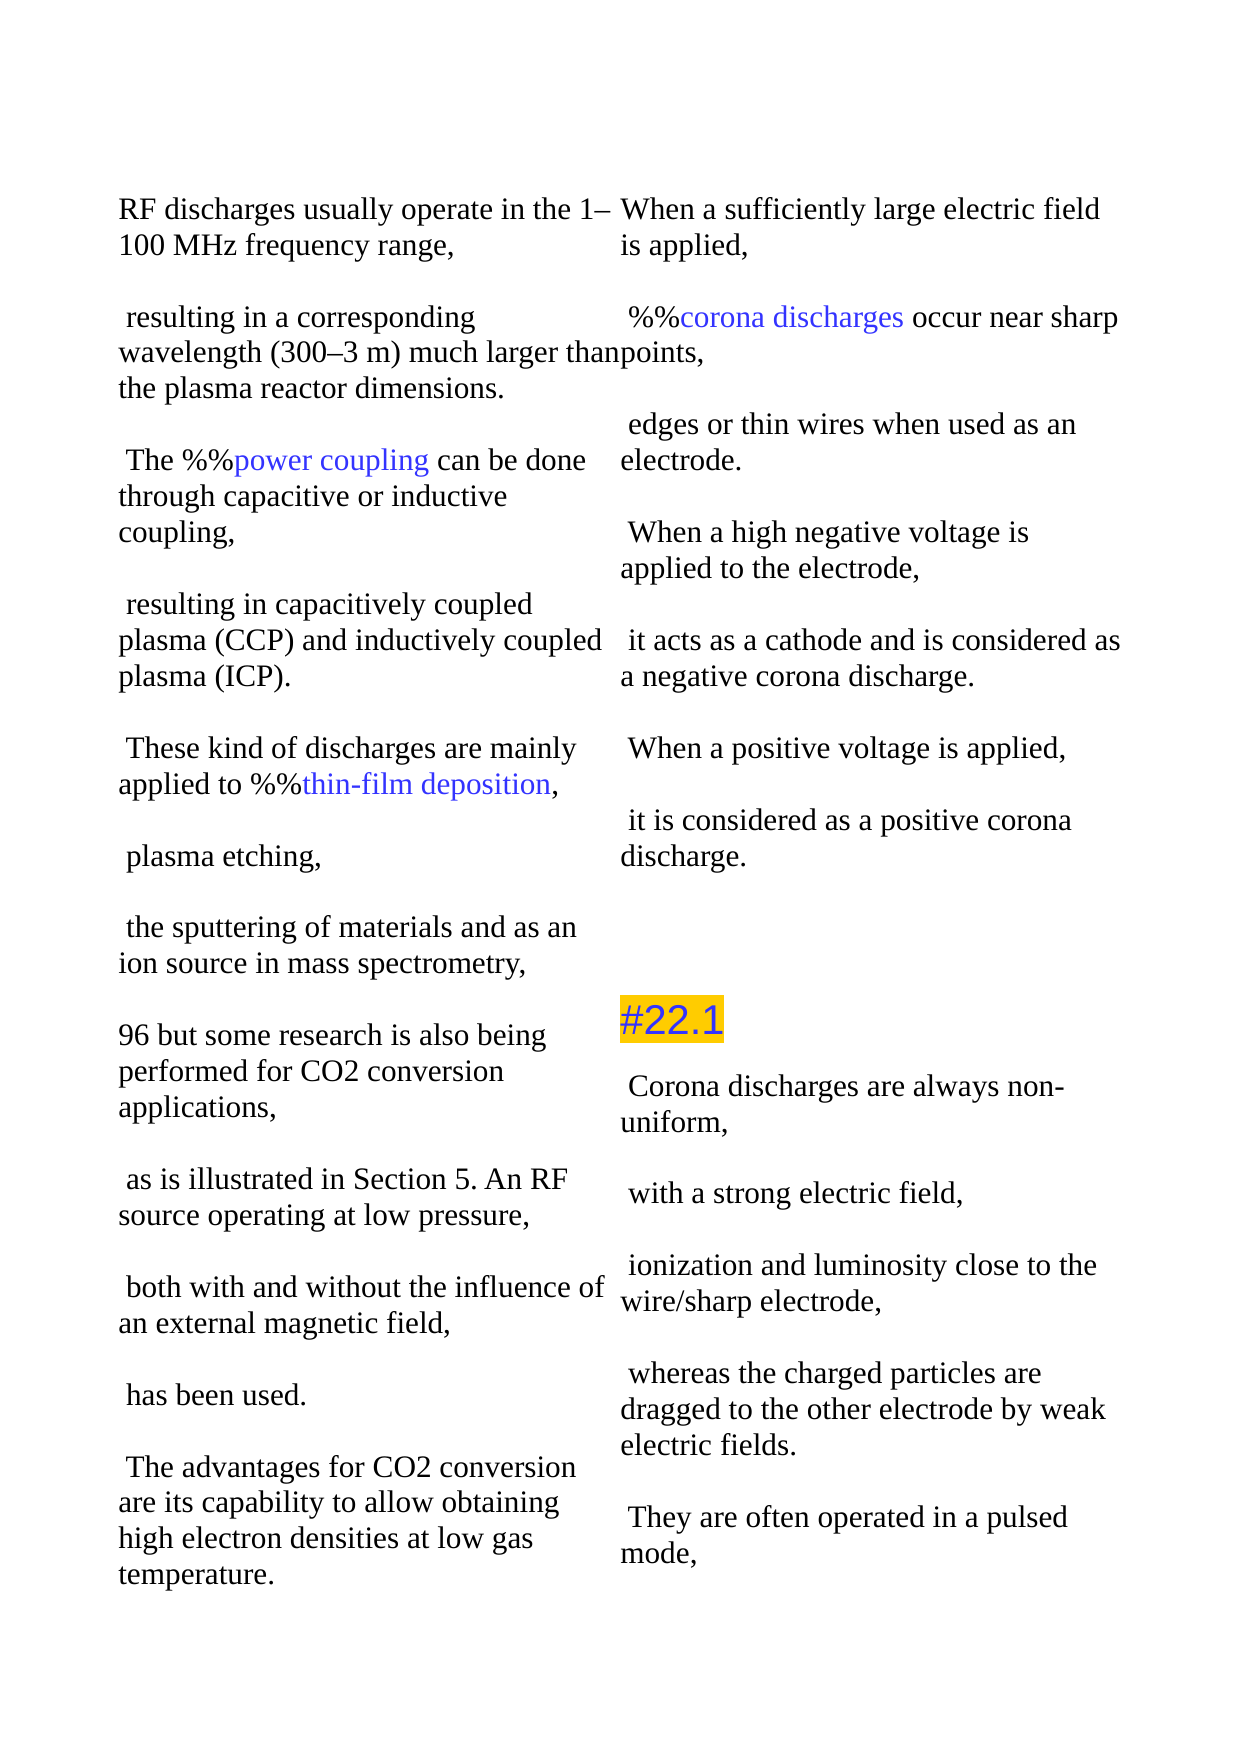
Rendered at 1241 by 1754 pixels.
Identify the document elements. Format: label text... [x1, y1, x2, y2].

text Corona discharges are always non-uniform, [620, 1067, 1122, 1139]
text The %%power coupling can be done through capacitive or inductive coupling, [118, 442, 620, 549]
text it is considered as a positive corona discharge. [620, 801, 1122, 873]
text both with and without the influence of an external magnetic field, [118, 1268, 620, 1340]
text with a strong electric field, [620, 1175, 1122, 1211]
text the sputtering of materials and as an ion source in mass spectrometry, [118, 909, 620, 981]
text When a high negative voltage is applied to the electrode, [620, 513, 1122, 585]
text resulting in a corresponding wavelength (300–3 m) much larger than the plasma reactor dimensions. [118, 298, 620, 406]
text resulting in capacitively coupled plasma (CCP) and inductively coupled plasma (ICP). [118, 585, 620, 693]
text as is illustrated in Section 5. An RF source operating at low pressure, [118, 1160, 620, 1232]
text %%corona discharges occur near sharp points, [620, 298, 1122, 370]
text edges or thin wires when used as an electrode. [620, 406, 1122, 477]
text The advantages for CO2 conversion are its capability to allow obtaining high electron densities at low gas temperature. [118, 1448, 620, 1592]
text ionization and luminosity close to the wire/sharp electrode, [620, 1247, 1122, 1318]
text 96 but some research is also being performed for CO2 conversion applications, [118, 1017, 620, 1124]
text These kind of discharges are mainly applied to %%thin-film deposition, [118, 729, 620, 801]
text When a positive voltage is applied, [620, 729, 1122, 765]
text RF discharges usually operate in the 1–100 MHz frequency range, [118, 190, 620, 262]
text whereas the charged particles are dragged to the other electrode by weak electric fields. [620, 1354, 1122, 1462]
text They are often operated in a pulsed mode, [620, 1498, 1122, 1570]
text has been used. [118, 1376, 620, 1412]
text When a sufficiently large electric field is applied, [620, 190, 1122, 262]
text #22.1 [620, 995, 1122, 1043]
text it acts as a cathode and is considered as a negative corona discharge. [620, 621, 1122, 693]
text plasma etching, [118, 837, 620, 873]
